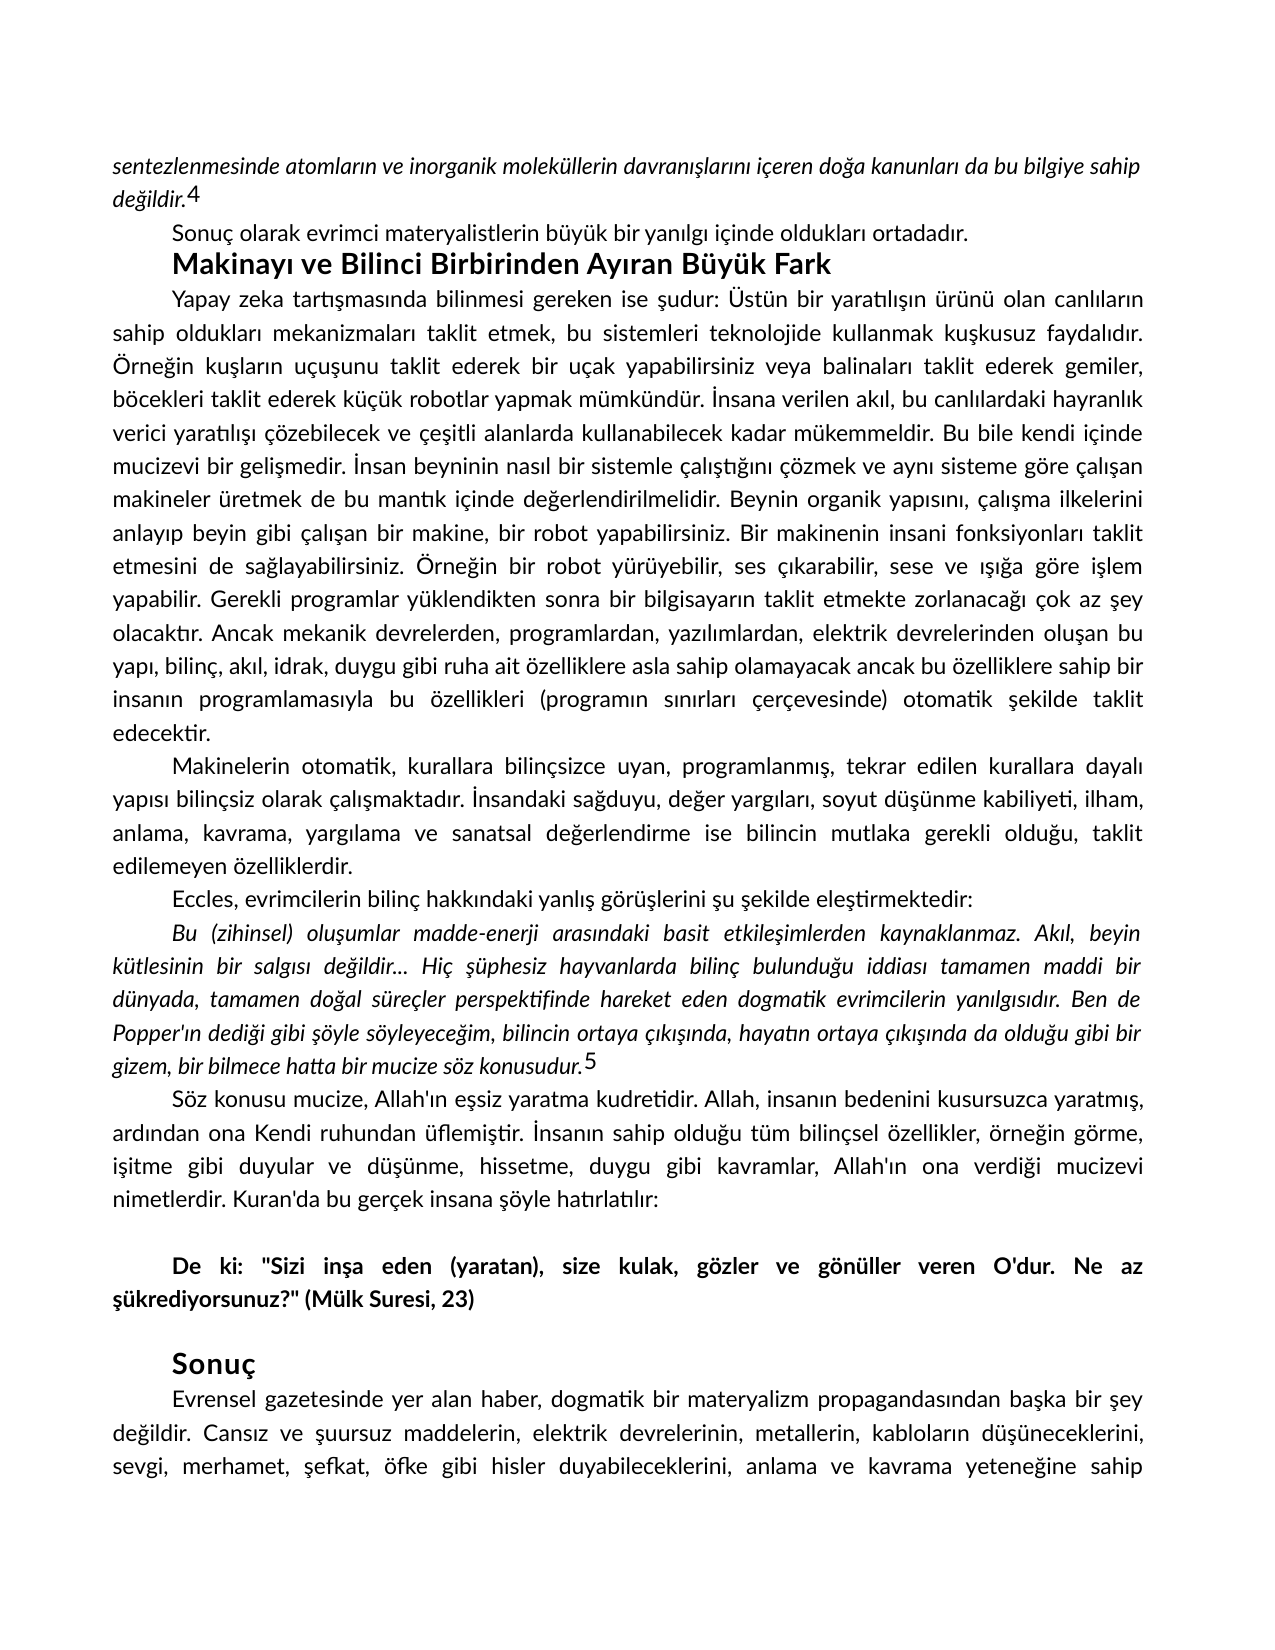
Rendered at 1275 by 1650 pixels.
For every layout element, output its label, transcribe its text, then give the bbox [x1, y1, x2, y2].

text Makinayı ve Bilinci Birbirinden Ayıran Büyük Fark [112, 248, 1145, 281]
text Eccles, evrimcilerin bilinç hakkındaki yanlış görüşlerini şu şekilde eleştirmektedir: [112, 881, 1145, 914]
text Bu (zihinsel) oluşumlar madde-enerji arasındaki basit etkileşimlerden kaynaklanmaz. Akıl, beyin kütlesinin bir salgısı değildir... Hiç şüphesiz hayvanlarda bilinç bulunduğu iddiası tamamen maddi bir dünyada, tamamen doğal süreçler perspektifinde hareket eden dogmatik evrimcilerin yanılgısıdır. Ben de Popper'ın dediği gibi şöyle söyleyeceğim, bilincin ortaya çıkışında, hayatın ortaya çıkışında da olduğu gibi bir gizem, bir bilmece hatta bir mucize söz konusudur.5 [112, 914, 1145, 1081]
text Evrensel gazetesinde yer alan haber, dogmatik bir materyalizm propagandasından başka bir şey değildir. Cansız ve şuursuz maddelerin, elektrik devrelerinin, metallerin, kabloların düşüneceklerini, sevgi, merhamet, şefkat, öfke gibi hisler duyabileceklerini, anlama ve kavrama yeteneğine sahip [112, 1381, 1145, 1481]
text Söz konusu mucize, Allah'ın eşsiz yaratma kudretidir. Allah, insanın bedenini kusursuzca yaratmış, ardından ona Kendi ruhundan üflemiştir. İnsanın sahip olduğu tüm bilinçsel özellikler, örneğin görme, işitme gibi duyular ve düşünme, hissetme, duygu gibi kavramlar, Allah'ın ona verdiği mucizevi nimetlerdir. Kuran'da bu gerçek insana şöyle hatırlatılır: [112, 1081, 1145, 1214]
text Sonuç olarak evrimci materyalistlerin büyük bir yanılgı içinde oldukları ortadadır. [112, 214, 1145, 248]
text Makinelerin otomatik, kurallara bilinçsizce uyan, programlanmış, tekrar edilen kurallara dayalı yapısı bilinçsiz olarak çalışmaktadır. İnsandaki sağduyu, değer yargıları, soyut düşünme kabiliyeti, ilham, anlama, kavrama, yargılama ve sanatsal değerlendirme ise bilincin mutlaka gerekli olduğu, taklit edilemeyen özelliklerdir. [112, 748, 1145, 881]
text Yapay zeka tartışmasında bilinmesi gereken ise şudur: Üstün bir yaratılışın ürünü olan canlıların sahip oldukları mekanizmaları taklit etmek, bu sistemleri teknolojide kullanmak kuşkusuz faydalıdır. Örneğin kuşların uçuşunu taklit ederek bir uçak yapabilirsiniz veya balinaları taklit ederek gemiler, böcekleri taklit ederek küçük robotlar yapmak mümkündür. İnsana verilen akıl, bu canlılardaki hayranlık verici yaratılışı çözebilecek ve çeşitli alanlarda kullanabilecek kadar mükemmeldir. Bu bile kendi içinde mucizevi bir gelişmedir. İnsan beyninin nasıl bir sistemle çalıştığını çözmek ve aynı sisteme göre çalışan makineler üretmek de bu mantık içinde değerlendirilmelidir. Beynin organik yapısını, çalışma ilkelerini anlayıp beyin gibi çalışan bir makine, bir robot yapabilirsiniz. Bir makinenin insani fonksiyonları taklit etmesini de sağlayabilirsiniz. Örneğin bir robot yürüyebilir, ses çıkarabilir, sese ve ışığa göre işlem yapabilir. Gerekli programlar yüklendikten sonra bir bilgisayarın taklit etmekte zorlanacağı çok az şey olacaktır. Ancak mekanik devrelerden, programlardan, yazılımlardan, elektrik devrelerinden oluşan bu yapı, bilinç, akıl, idrak, duygu gibi ruha ait özelliklere asla sahip olamayacak ancak bu özelliklere sahip bir insanın programlamasıyla bu özellikleri (programın sınırları çerçevesinde) otomatik şekilde taklit edecektir. [112, 281, 1145, 748]
text Sonuç [112, 1348, 1145, 1381]
text De ki: "Sizi inşa eden (yaratan), size kulak, gözler ve gönüller veren O'dur. Ne az şükrediyorsunuz?" (Mülk Suresi, 23) [112, 1248, 1145, 1314]
text sentezlenmesinde atomların ve inorganik moleküllerin davranışlarını içeren doğa kanunları da bu bilgiye sahip değildir.4 [112, 148, 1145, 214]
